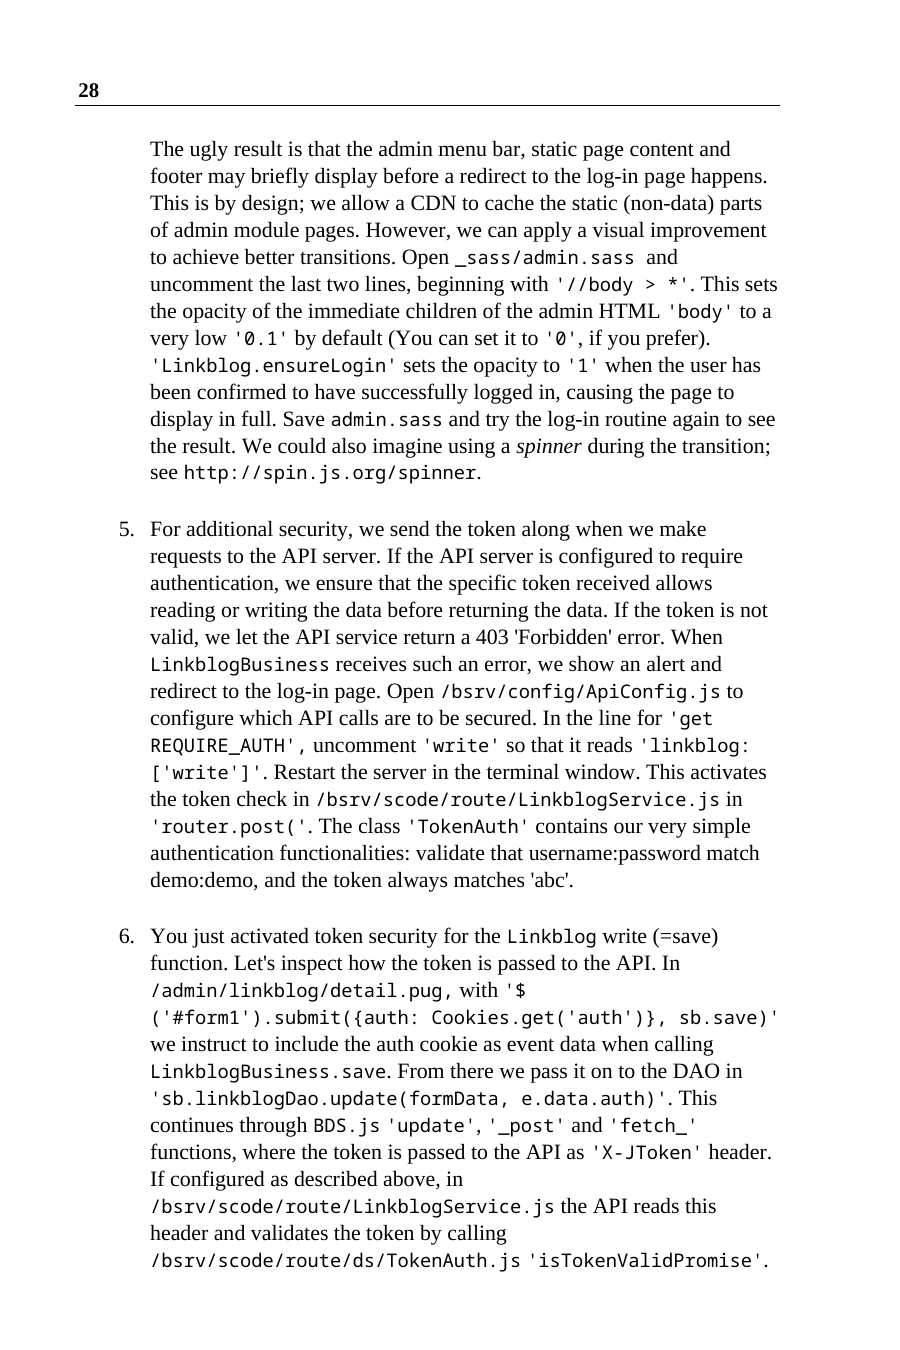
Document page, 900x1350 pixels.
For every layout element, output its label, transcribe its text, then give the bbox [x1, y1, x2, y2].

list For additional security, we send the token along when we make requests to the API server. If the API server is configured to require authentication, we ensure that the specific token received allows reading or writing the data before returning the data. If the token is not valid, we let the API service return a 403 'Forbidden' error. When LinkblogBusiness receives such an error, we show an alert and redirect to the log-in page. Open /bsrv/config/ApiConfig.js to configure which API calls are to be secured. In the line for 'get REQUIRE_AUTH', uncomment 'write' so that it reads 'linkblog: ['write']'. Restart the server in the terminal window. This activates the token check in /bsrv/scode/route/LinkblogService.js in 'router.post('. The class 'TokenAuth' contains our very simple authentication functionalities: validate that username:password match demo:demo, and the token always matches 'abc'. [105, 515, 780, 893]
list The ugly result is that the admin menu bar, static page content and footer may briefly display before a redirect to the log-in page happens. This is by design; we allow a CDN to cache the static (non-data) parts of admin module pages. However, we can apply a visual improvement to achieve better transitions. Open _sass/admin.sass and uncomment the last two lines, beginning with '//body > *'. This sets the opacity of the immediate children of the admin HTML 'body' to a very low '0.1' by default (You can set it to '0', if you prefer). 'Linkblog.ensureLogin' sets the opacity to '1' when the user has been confirmed to have successfully logged in, causing the page to display in full. Save admin.sass and try the log-in routine again to see the result. We could also imagine using a spinner during the transition; see http://spin.js.org/spinner. [105, 135, 780, 485]
list You just activated token security for the Linkblog write (=save) function. Let's inspect how the token is passed to the API. In /admin/linkblog/detail.pug, with '$('#form1').submit({auth: Cookies.get('auth')}, sb.save)' we instruct to include the auth cookie as event data when calling LinkblogBusiness.save. From there we pass it on to the DAO in 'sb.linkblogDao.update(formData, e.data.auth)'. This continues through BDS.js 'update', '_post' and 'fetch_' functions, where the token is passed to the API as 'X-JToken' header. If configured as described above, in /bsrv/scode/route/LinkblogService.js the API reads this header and validates the token by calling /bsrv/scode/route/ds/TokenAuth.js 'isTokenValidPromise'. [105, 922, 780, 1273]
